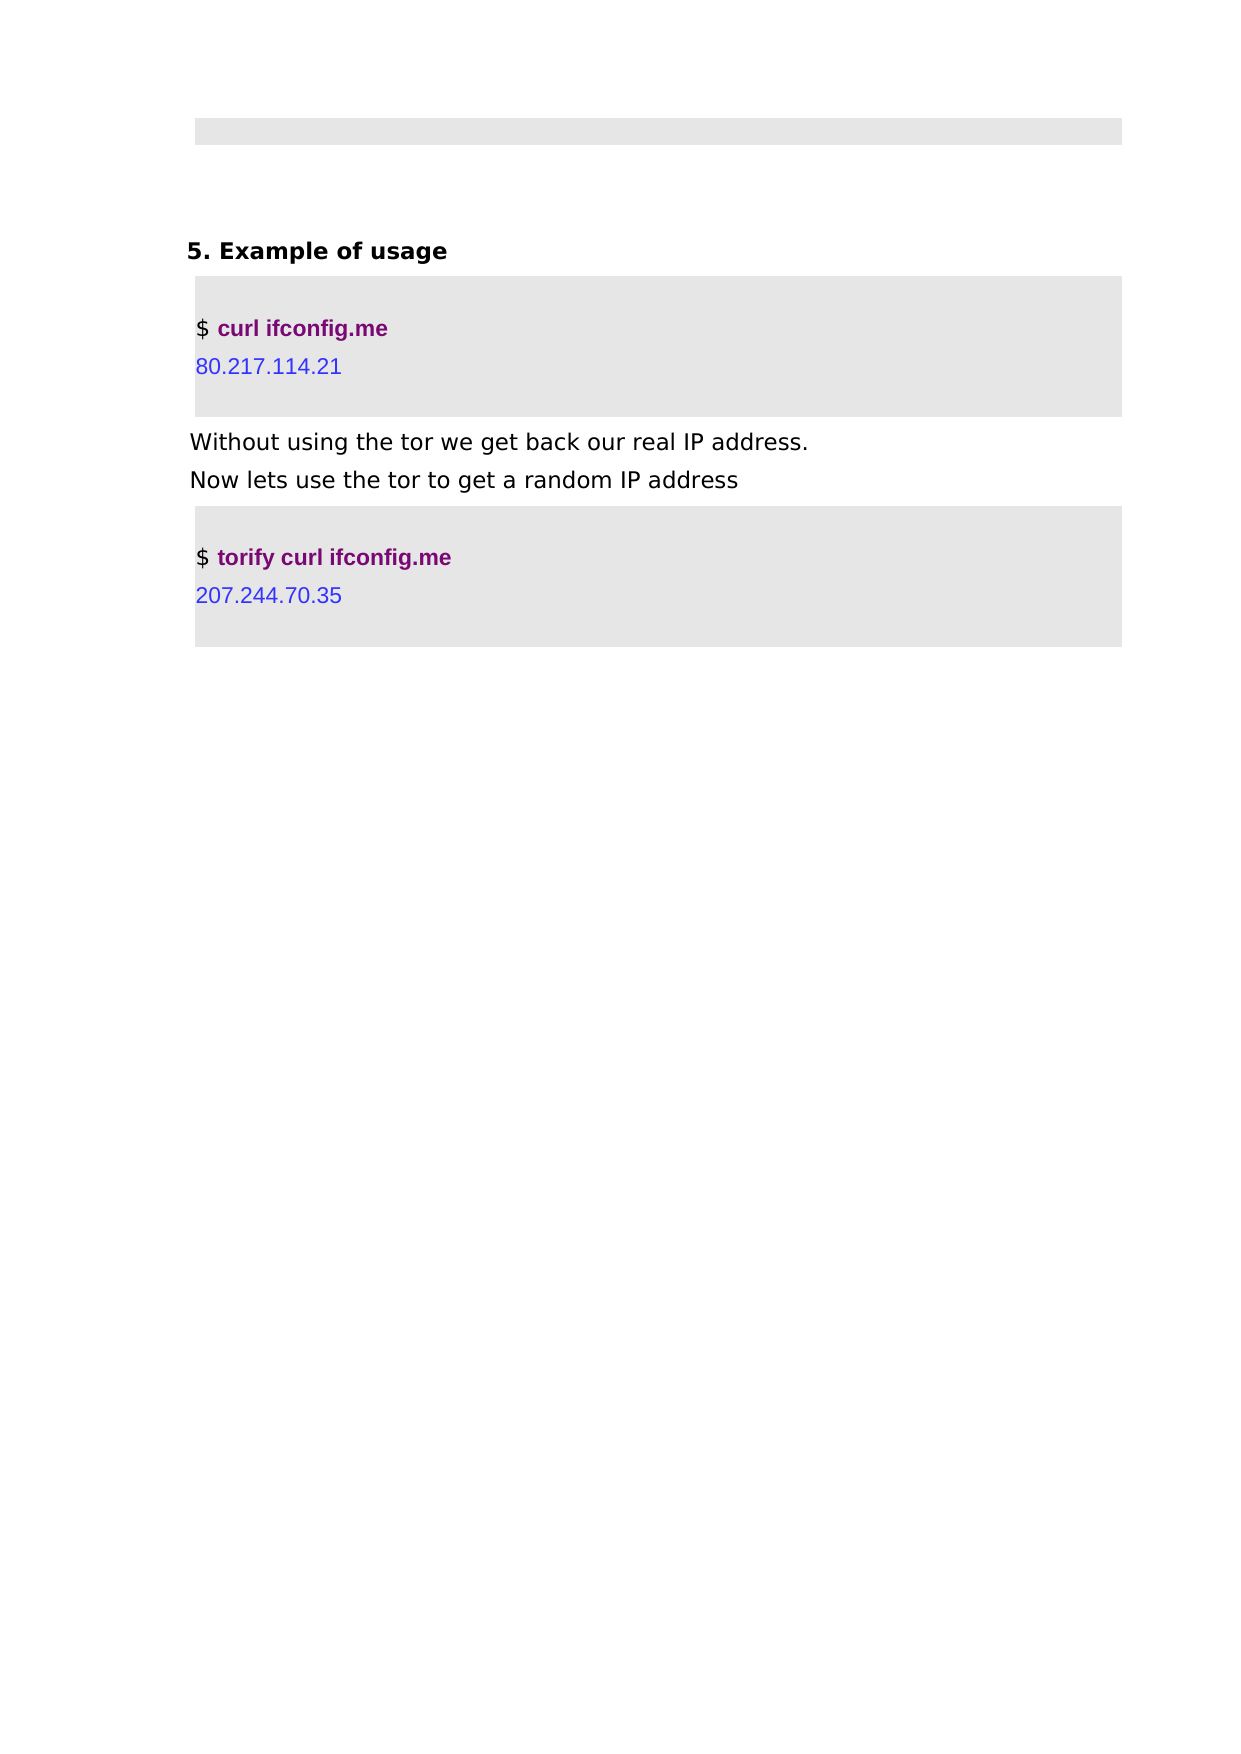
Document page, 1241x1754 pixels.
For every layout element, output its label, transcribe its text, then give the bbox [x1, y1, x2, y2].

text Now lets use the tor to get a random IP address [189, 468, 1122, 494]
text $ torify curl ifconfig.me [195, 544, 1122, 571]
text Without using the tor we get back our real IP address. [189, 429, 1122, 456]
text 5. Example of usage [186, 238, 1122, 265]
text 207.244.70.35 [195, 583, 1122, 608]
text 80.217.114.21 [195, 353, 1122, 379]
text $ curl ifconfig.me [195, 315, 1122, 342]
